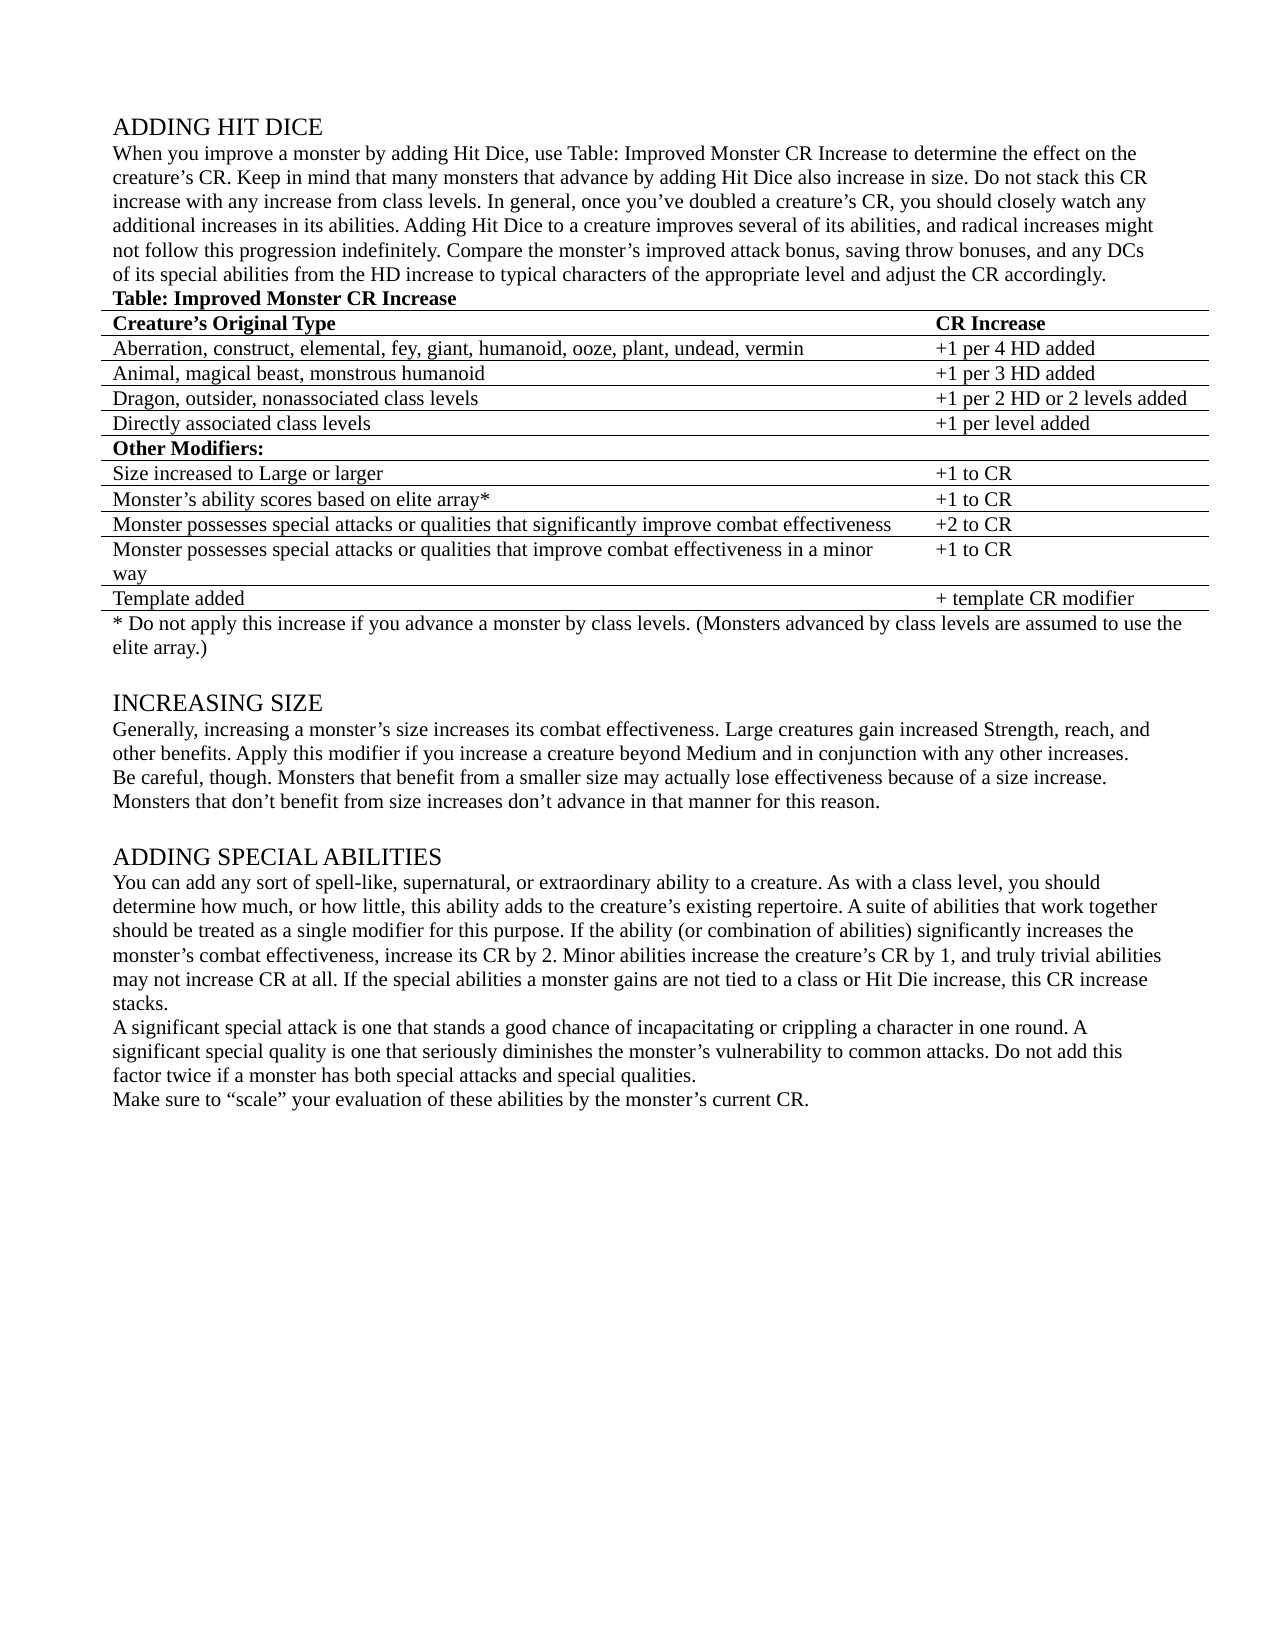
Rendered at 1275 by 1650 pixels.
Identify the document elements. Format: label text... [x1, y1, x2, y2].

table_cell Aberration, construct, elemental, fey, giant, humanoid, ooze, plant, undead, vermin [101, 336, 924, 360]
table_cell Monster possesses special attacks or qualities that improve combat effectiveness in a minor way [101, 537, 924, 585]
table_cell Directly associated class levels [101, 411, 924, 435]
text When you improve a monster by adding Hit Dice, use Table: Improved Monster CR Increase to determine the effect on the creature’s CR. Keep in mind that many monsters that advance by adding Hit Dice also increase in size. Do not stack this CR increase with any increase from class levels. In general, once you’ve doubled a creature’s CR, you should closely watch any additional increases in its abilities. Adding Hit Dice to a creature improves several of its abilities, and radical increases might not follow this progression indefinitely. Compare the monster’s improved attack bonus, saving throw bonuses, and any DCs of its special abilities from the HD increase to typical characters of the appropriate level and adjust the CR accordingly. [112, 141, 1162, 286]
table_cell Creature’s Original Type [101, 311, 924, 335]
table_cell +2 to CR [924, 512, 1209, 536]
text Be careful, though. Monsters that benefit from a smaller size may actually lose effectiveness because of a size increase. Monsters that don’t benefit from size increases don’t advance in that manner for this reason. [112, 765, 1162, 813]
text ADDING HIT DICE [112, 112, 1162, 141]
text Generally, increasing a monster’s size increases its combat effectiveness. Large creatures gain increased Strength, reach, and other benefits. Apply this modifier if you increase a creature beyond Medium and in conjunction with any other increases. [112, 717, 1162, 765]
table_cell Other Modifiers: [101, 436, 924, 460]
text ADDING SPECIAL ABILITIES [112, 842, 1162, 870]
text You can add any sort of spell-like, supernatural, or extraordinary ability to a creature. As with a class level, you should determine how much, or how little, this ability adds to the creature’s existing repertoire. A suite of abilities that work together should be treated as a single modifier for this purpose. If the ability (or combination of abilities) significantly increases the monster’s combat effectiveness, increase its CR by 2. Minor abilities increase the creature’s CR by 1, and truly trivial abilities may not increase CR at all. If the special abilities a monster gains are not tied to a class or Hit Die increase, this CR increase stacks. [112, 870, 1162, 1015]
table_cell * Do not apply this increase if you advance a monster by class levels. (Monsters advanced by class levels are assumed to use the elite array.) [101, 611, 1209, 659]
table_cell Template added [101, 586, 924, 610]
table_cell +1 to CR [924, 537, 1209, 585]
table_cell +1 to CR [924, 486, 1209, 511]
table_cell +1 per 3 HD added [924, 361, 1209, 385]
table_cell Animal, magical beast, monstrous humanoid [101, 361, 924, 385]
table_cell +1 per 2 HD or 2 levels added [924, 386, 1209, 410]
table_cell CR Increase [924, 311, 1209, 335]
table_cell +1 per level added [924, 411, 1209, 435]
text Make sure to “scale” your evaluation of these abilities by the monster’s current CR. [112, 1087, 1162, 1111]
table_cell Dragon, outsider, nonassociated class levels [101, 386, 924, 410]
table_cell Monster possesses special attacks or qualities that significantly improve combat effectiveness [101, 512, 924, 536]
table_header Table: Improved Monster CR Increase [101, 286, 1209, 310]
table_cell Monster’s ability scores based on elite array* [101, 486, 924, 511]
text A significant special attack is one that stands a good chance of incapacitating or crippling a character in one round. A significant special quality is one that seriously diminishes the monster’s vulnerability to common attacks. Do not add this factor twice if a monster has both special attacks and special qualities. [112, 1015, 1162, 1087]
table_cell +1 per 4 HD added [924, 336, 1209, 360]
text INCREASING SIZE [112, 688, 1162, 717]
table_cell + template CR modifier [924, 586, 1209, 610]
table_cell [924, 436, 1209, 460]
table_cell +1 to CR [924, 461, 1209, 485]
table_cell Size increased to Large or larger [101, 461, 924, 485]
